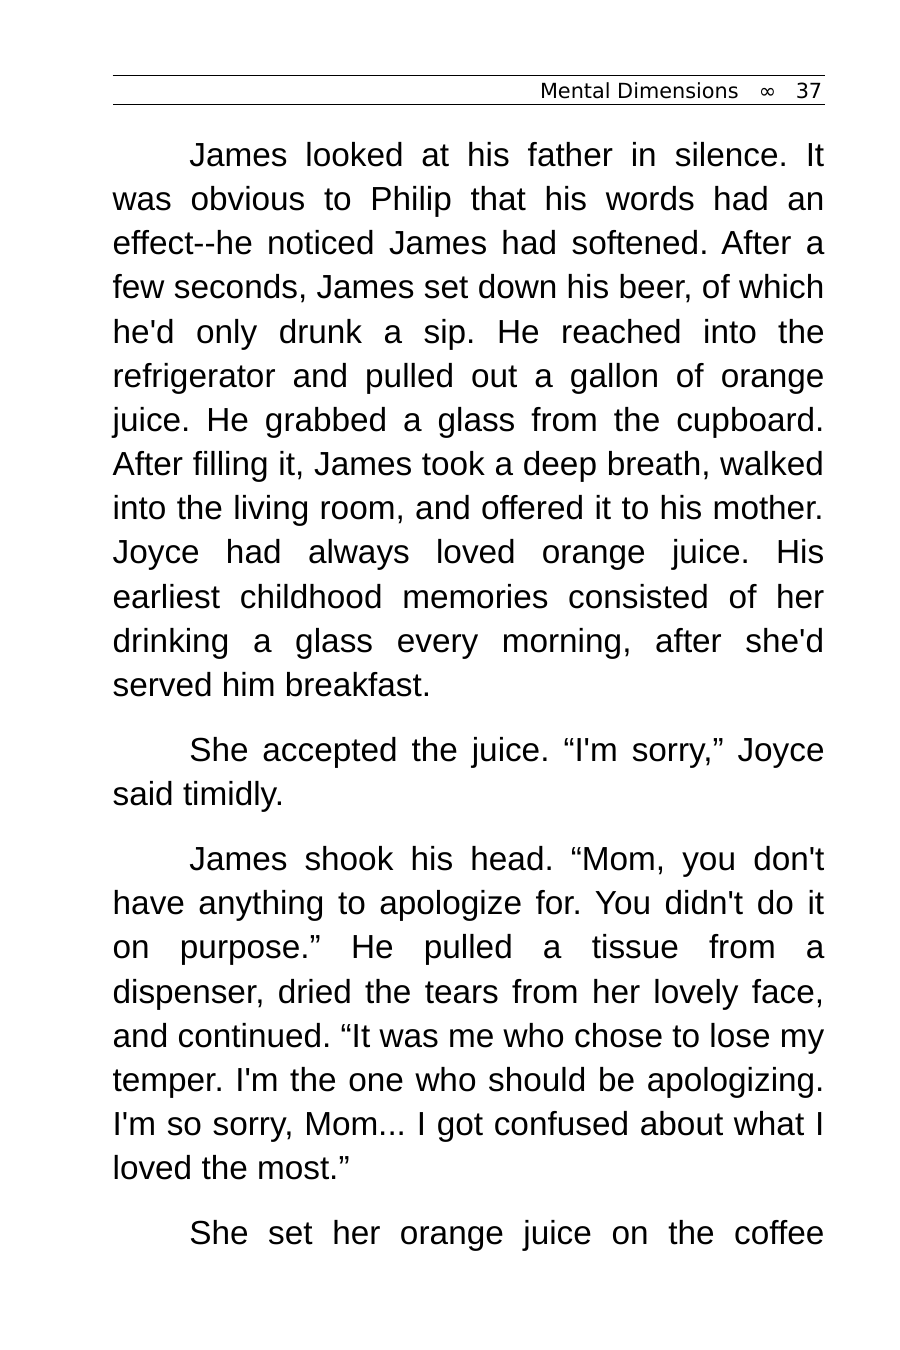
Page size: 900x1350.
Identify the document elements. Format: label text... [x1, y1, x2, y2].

text She accepted the juice. “I'm sorry,” Joyce said timidly. [112, 730, 825, 813]
text She set her orange juice on the coffee [112, 1213, 825, 1252]
text James shook his head. “Mom, you don't have anything to apologize for. You didn't do it on purpose.” He pulled a tissue from a dispenser, dried the tears from her lovely face, and continued. “It was me who chose to lose my temper. I'm the one who should be apologizing. I'm so sorry, Mom... I got confused about what I loved the most.” [112, 839, 825, 1187]
text James looked at his father in silence. It was obvious to Philip that his words had an effect--he noticed James had softened. After a few seconds, James set down his beer, of which he'd only drunk a sip. He reached into the refrigerator and pulled out a gallon of orange juice. He grabbed a glass from the cupboard. After filling it, James took a deep breath, walked into the living room, and offered it to his mother. Joyce had always loved orange juice. His earliest childhood memories consisted of her drinking a glass every morning, after she'd served him breakfast. [112, 135, 825, 703]
